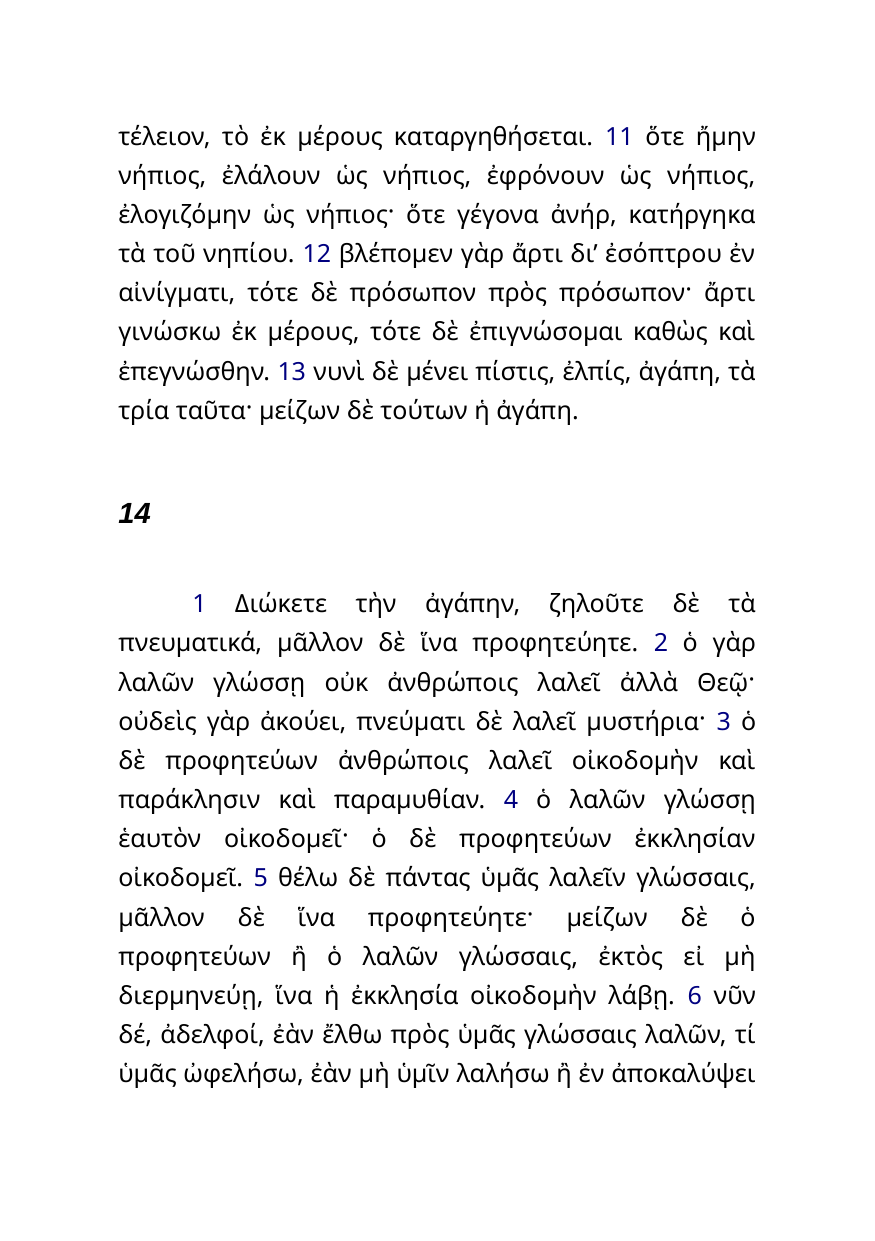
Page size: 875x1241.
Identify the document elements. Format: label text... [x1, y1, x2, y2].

text τέλειον, τὸ ἐκ μέρους καταργηθήσεται. 11 ὅτε ἤμην νήπιος, ἐλάλουν ὡς νήπιος, ἐφρόνουν ὡς νήπιος, ἐλογιζόμην ὡς νήπιος· ὅτε γέγονα ἀνήρ, κατήργηκα τὰ τοῦ νηπίου. 12 βλέπομεν γὰρ ἄρτι δι’ ἐσόπτρου ἐν αἰνίγματι, τότε δὲ πρόσωπον πρὸς πρόσωπον· ἄρτι γινώσκω ἐκ μέρους, τότε δὲ ἐπιγνώσομαι καθὼς καὶ ἐπεγνώσθην. 13 νυνὶ δὲ μένει πίστις, ἐλπίς, ἀγάπη, τὰ τρία ταῦτα· μείζων δὲ τούτων ἡ ἀγάπη. [118, 118, 756, 426]
subtitle 14 [118, 496, 756, 529]
text 1 Διώκετε τὴν ἀγάπην, ζηλοῦτε δὲ τὰ πνευματικά, μᾶλλον δὲ ἵνα προφητεύητε. 2 ὁ γὰρ λαλῶν γλώσσῃ οὐκ ἀνθρώποις λαλεῖ ἀλλὰ Θεῷ· οὐδεὶς γὰρ ἀκούει, πνεύματι δὲ λαλεῖ μυστήρια· 3 ὁ δὲ προφητεύων ἀνθρώποις λαλεῖ οἰκοδομὴν καὶ παράκλησιν καὶ παραμυθίαν. 4 ὁ λαλῶν γλώσσῃ ἑαυτὸν οἰκοδομεῖ· ὁ δὲ προφητεύων ἐκκλησίαν οἰκοδομεῖ. 5 θέλω δὲ πάντας ὑμᾶς λαλεῖν γλώσσαις, μᾶλλον δὲ ἵνα προφητεύητε· μείζων δὲ ὁ προφητεύων ἢ ὁ λαλῶν γλώσσαις, ἐκτὸς εἰ μὴ διερμηνεύῃ, ἵνα ἡ ἐκκλησία οἰκοδομὴν λάβῃ. 6 νῦν δέ, ἀδελφοί, ἐὰν ἔλθω πρὸς ὑμᾶς γλώσσαις λαλῶν, τί ὑμᾶς ὠφελήσω, ἐὰν μὴ ὑμῖν λαλήσω ἢ ἐν ἀποκαλύψει [118, 586, 756, 1090]
